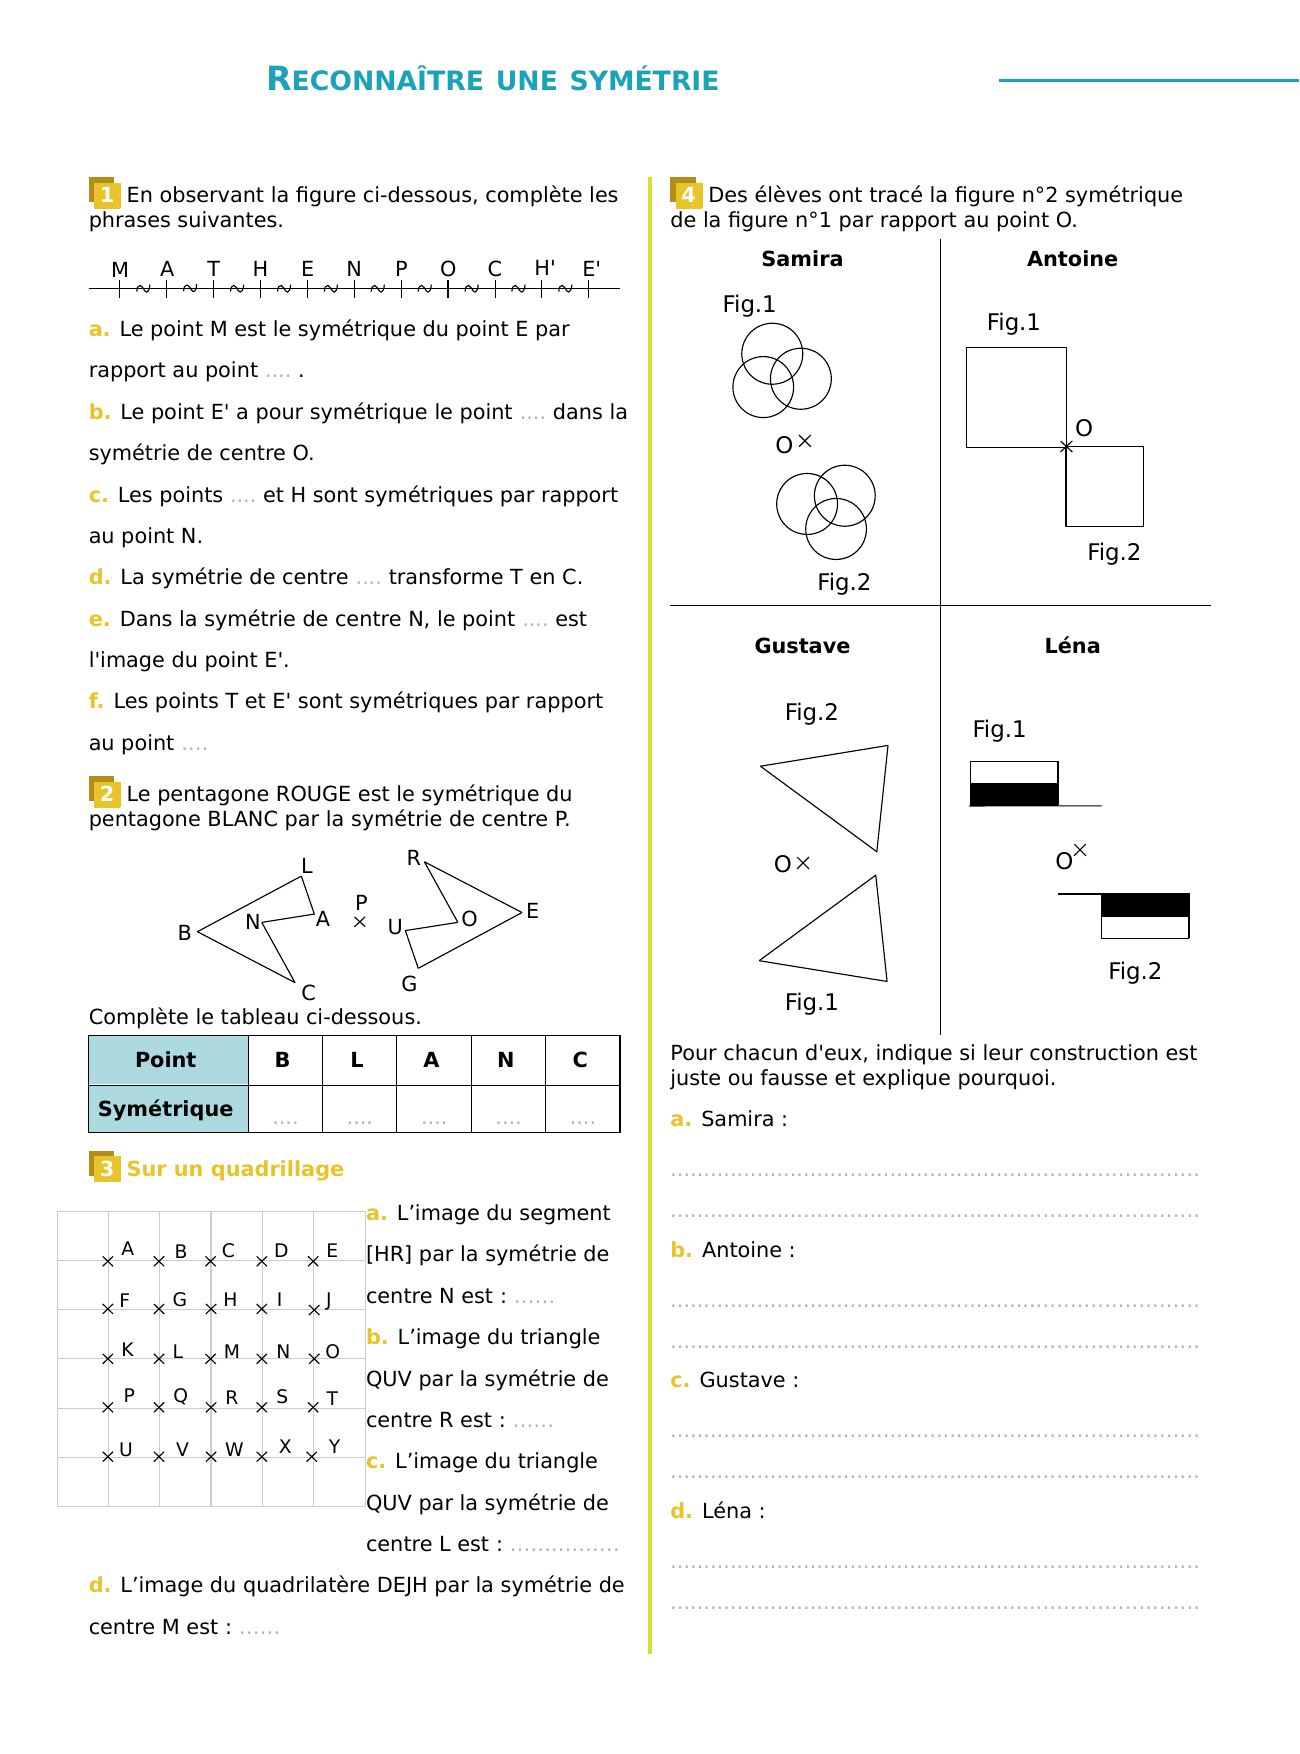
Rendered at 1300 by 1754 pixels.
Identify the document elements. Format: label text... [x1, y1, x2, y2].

list La symétrie de centre .... transforme T en C. [88, 552, 629, 593]
table_cell Symétrique [89, 1086, 248, 1132]
list L’image du triangle QUV par la symétrie de centre R est : …… [160, 1359, 210, 1408]
list L’image du triangle QUV par la symétrie de centre R est : …… [212, 1409, 262, 1436]
table_cell [941, 670, 1211, 1035]
list Les points T et E' sont symétriques par rapport au point .… [88, 676, 629, 758]
table_header Point [89, 1036, 248, 1084]
list L’image du triangle QUV par la symétrie de centre R est : …… [212, 1359, 262, 1408]
list L’image du triangle QUV par la symétrie de centre R est : …… [160, 1409, 210, 1436]
list Le point E' a pour symétrique le point .... dans la symétrie de centre O. [88, 386, 629, 469]
list L’image du triangle QUV par la symétrie de centre R est : …… [263, 1312, 313, 1358]
table_cell [670, 670, 940, 1035]
list L’image du triangle QUV par la symétrie de centre L est : …… [88, 1436, 629, 1560]
list Dans la symétrie de centre N, le point .... est l'image du point E'. [88, 593, 629, 676]
table_cell .... [323, 1086, 396, 1132]
list L’image du triangle QUV par la symétrie de centre R est : …… [263, 1359, 313, 1408]
list L’image du triangle QUV par la symétrie de centre R est : …… [314, 1409, 365, 1436]
table_header A [397, 1036, 471, 1084]
table_cell .... [249, 1086, 322, 1132]
list L’image du triangle QUV par la symétrie de centre R est : …… [160, 1312, 210, 1358]
subtitle Pour chacun d'eux, indique si leur construction est juste ou fausse et explique pourquoi. [670, 1041, 1205, 1090]
table_header Samira [670, 239, 940, 280]
list Les points .... et H sont symétriques par rapport au point N. [88, 469, 629, 552]
list L’image du triangle QUV par la symétrie de centre R est : …… [314, 1312, 365, 1358]
table_cell [670, 280, 940, 605]
list Léna : [670, 1499, 1211, 1523]
list L’image du triangle QUV par la symétrie de centre R est : …… [314, 1359, 365, 1408]
subtitle Le pentagone ROUGE est le symétrique du pentagone BLANC par la symétrie de centre P. Complète le tableau ci-dessous. [88, 776, 629, 1029]
table_cell Léna [941, 606, 1211, 670]
list L’image du quadrilatère DEJH par la symétrie de centre M est : …… [88, 1560, 629, 1642]
subtitle Sur un quadrillage [114, 1151, 629, 1182]
list Samira : [670, 1107, 1211, 1132]
list L’image du triangle QUV par la symétrie de centre R est : …… [109, 1312, 159, 1358]
list Le point M est le symétrique du point E par rapport au point .... . [88, 303, 629, 386]
table_cell Gustave [670, 606, 940, 670]
table_header B [249, 1036, 322, 1084]
table_cell .... [546, 1086, 619, 1132]
list L’image du segment [HR] par la symétrie de centre N est : …… [88, 1187, 629, 1312]
list L’image du triangle QUV par la symétrie de centre R est : …… [212, 1312, 262, 1358]
list Antoine : [670, 1238, 1211, 1262]
subtitle En observant la figure ci-dessous, complète les phrases suivantes. [88, 177, 629, 232]
table_header N [472, 1036, 545, 1084]
table_header C [546, 1036, 619, 1084]
list L’image du triangle QUV par la symétrie de centre R est : …… [263, 1409, 313, 1436]
table_header Antoine [941, 239, 1211, 280]
table_header L [323, 1036, 396, 1084]
table_cell .... [397, 1086, 471, 1132]
table_cell .... [472, 1086, 545, 1132]
list L’image du triangle QUV par la symétrie de centre R est : …… [109, 1359, 159, 1408]
list L’image du triangle QUV par la symétrie de centre R est : …… [366, 1312, 629, 1436]
subtitle Des élèves ont tracé la figure n°2 symétrique de la figure n°1 par rapport au point O. [670, 177, 1211, 232]
table_cell [941, 280, 1211, 605]
list L’image du triangle QUV par la symétrie de centre R est : …… [109, 1409, 159, 1436]
list Gustave : [670, 1368, 1211, 1393]
